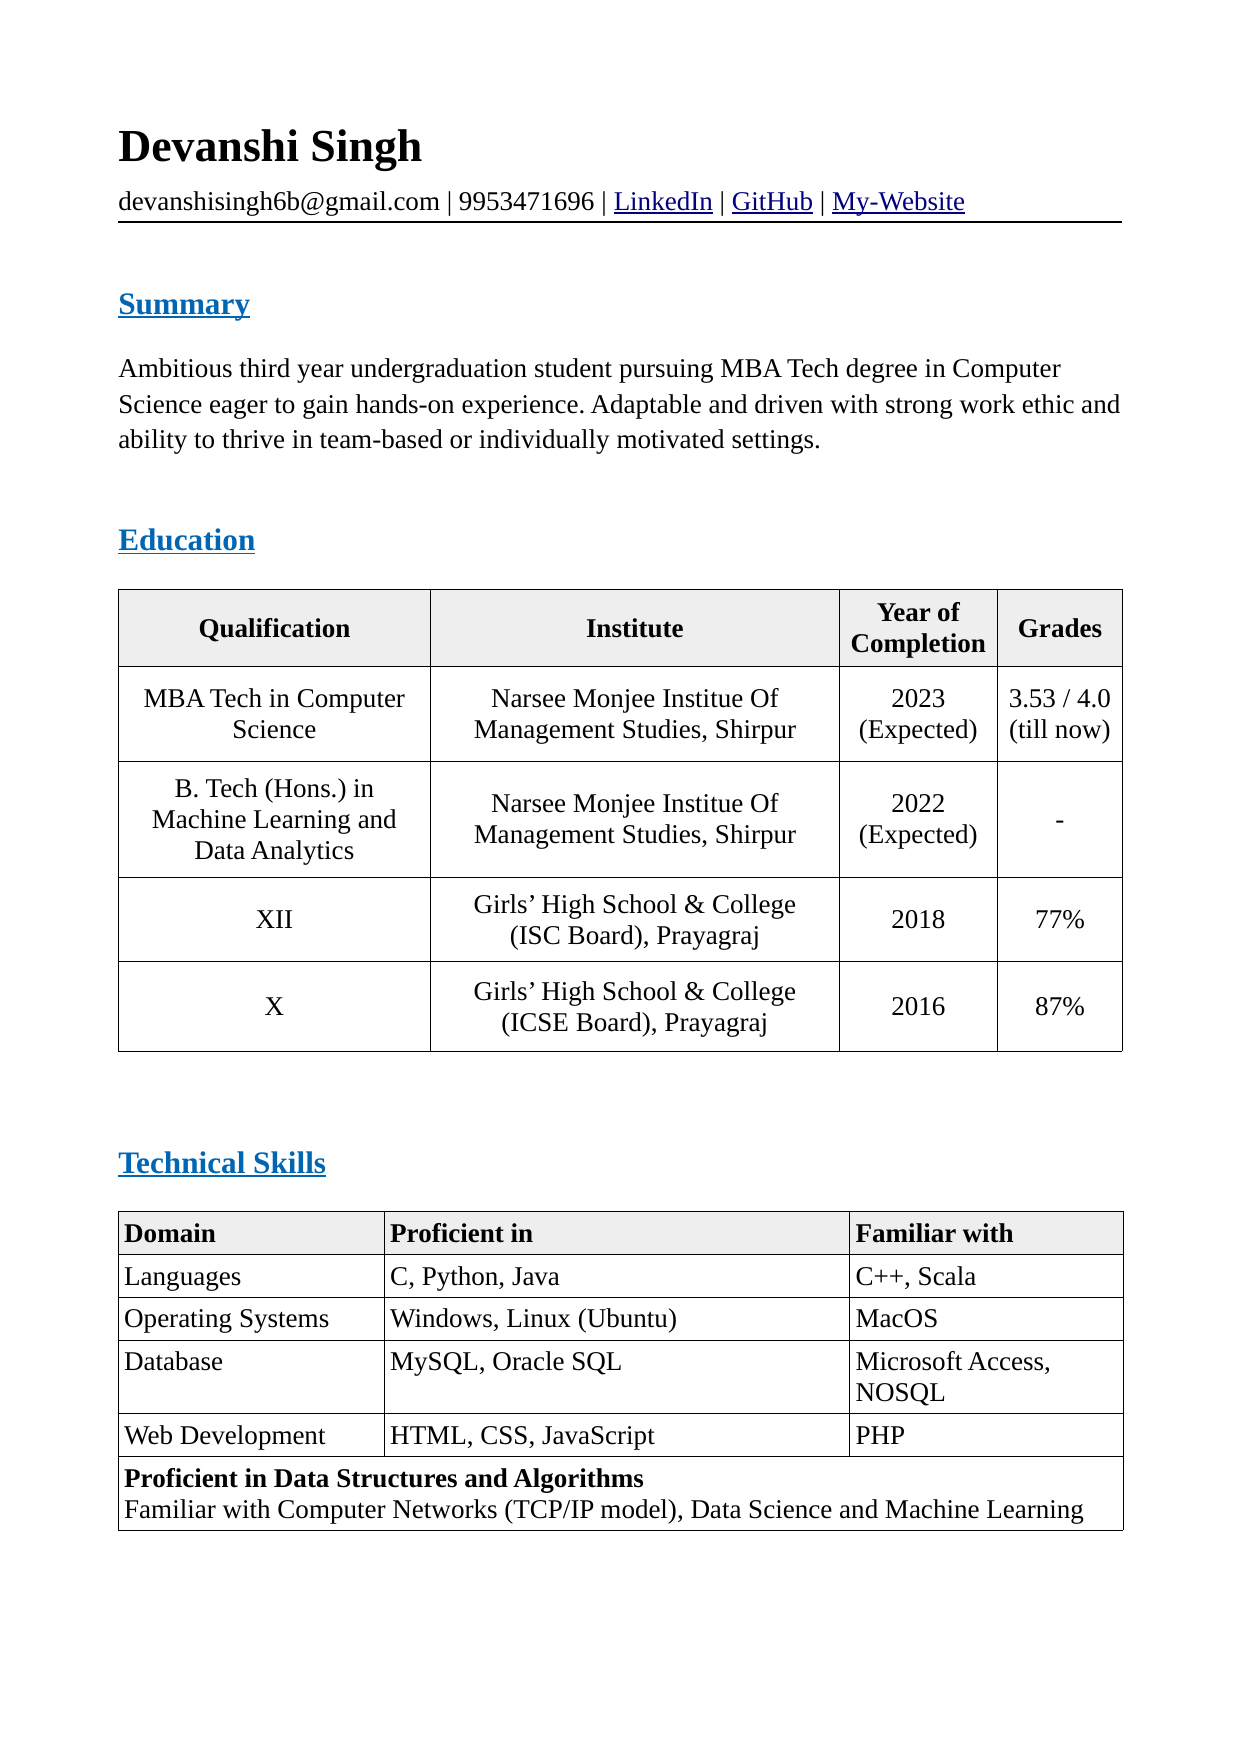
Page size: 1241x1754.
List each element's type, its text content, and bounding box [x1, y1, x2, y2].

text Technical Skills [118, 1144, 1122, 1180]
table_header Year of Completion [840, 590, 997, 666]
table_header Familiar with [850, 1212, 1123, 1254]
table_cell Proficient in Data Structures and Algorithms Familiar with Computer Networks (TCP/IP model), Data Science and Machine Learning [119, 1457, 1123, 1530]
table_cell 2018 [840, 878, 997, 961]
table_cell Narsee Monjee Institue Of Management Studies, Shirpur [431, 667, 839, 761]
table_cell Girls’ High School & College (ISC Board), Prayagraj [431, 878, 839, 961]
table_cell Girls’ High School & College (ICSE Board), Prayagraj [431, 962, 839, 1051]
table_cell - [998, 762, 1122, 877]
text Summary [118, 285, 1122, 321]
text Ambitious third year undergraduation student pursuing MBA Tech degree in Computer Science eager to gain hands-on experience. Adaptable and driven with strong work ethic and ability to thrive in team-based or individually motivated settings. [118, 352, 1122, 455]
table_cell Languages [119, 1255, 384, 1297]
table_cell Narsee Monjee Institue Of Management Studies, Shirpur [431, 762, 839, 877]
table_cell HTML, CSS, JavaScript [385, 1414, 849, 1456]
table_cell 3.53 / 4.0 (till now) [998, 667, 1122, 761]
text Devanshi Singh [118, 118, 1122, 171]
table_header Institute [431, 590, 839, 666]
table_cell Windows, Linux (Ubuntu) [385, 1298, 849, 1339]
table_cell C++, Scala [850, 1255, 1123, 1297]
table_cell MySQL, Oracle SQL [385, 1341, 849, 1413]
table_cell 2022 (Expected) [840, 762, 997, 877]
table_cell C, Python, Java [385, 1255, 849, 1297]
table_cell MBA Tech in Computer Science [119, 667, 430, 761]
table_header Proficient in [385, 1212, 849, 1254]
table_cell Database [119, 1341, 384, 1413]
table_cell 2023 (Expected) [840, 667, 997, 761]
table_cell Operating Systems [119, 1298, 384, 1339]
table_cell Microsoft Access, NOSQL [850, 1341, 1123, 1413]
table_cell XII [119, 878, 430, 961]
table_header Grades [998, 590, 1122, 666]
table_header Qualification [119, 590, 430, 666]
table_header Domain [119, 1212, 384, 1254]
table_cell Web Development [119, 1414, 384, 1456]
text Education [118, 522, 1122, 558]
text devanshisingh6b@gmail.com | 9953471696 | LinkedIn | GitHub | My-Website [118, 185, 1122, 221]
table_cell 77% [998, 878, 1122, 961]
table_cell PHP [850, 1414, 1123, 1456]
table_cell 87% [998, 962, 1122, 1051]
table_cell MacOS [850, 1298, 1123, 1339]
table_cell 2016 [840, 962, 997, 1051]
table_cell B. Tech (Hons.) in Machine Learning and Data Analytics [119, 762, 430, 877]
table_cell X [119, 962, 430, 1051]
